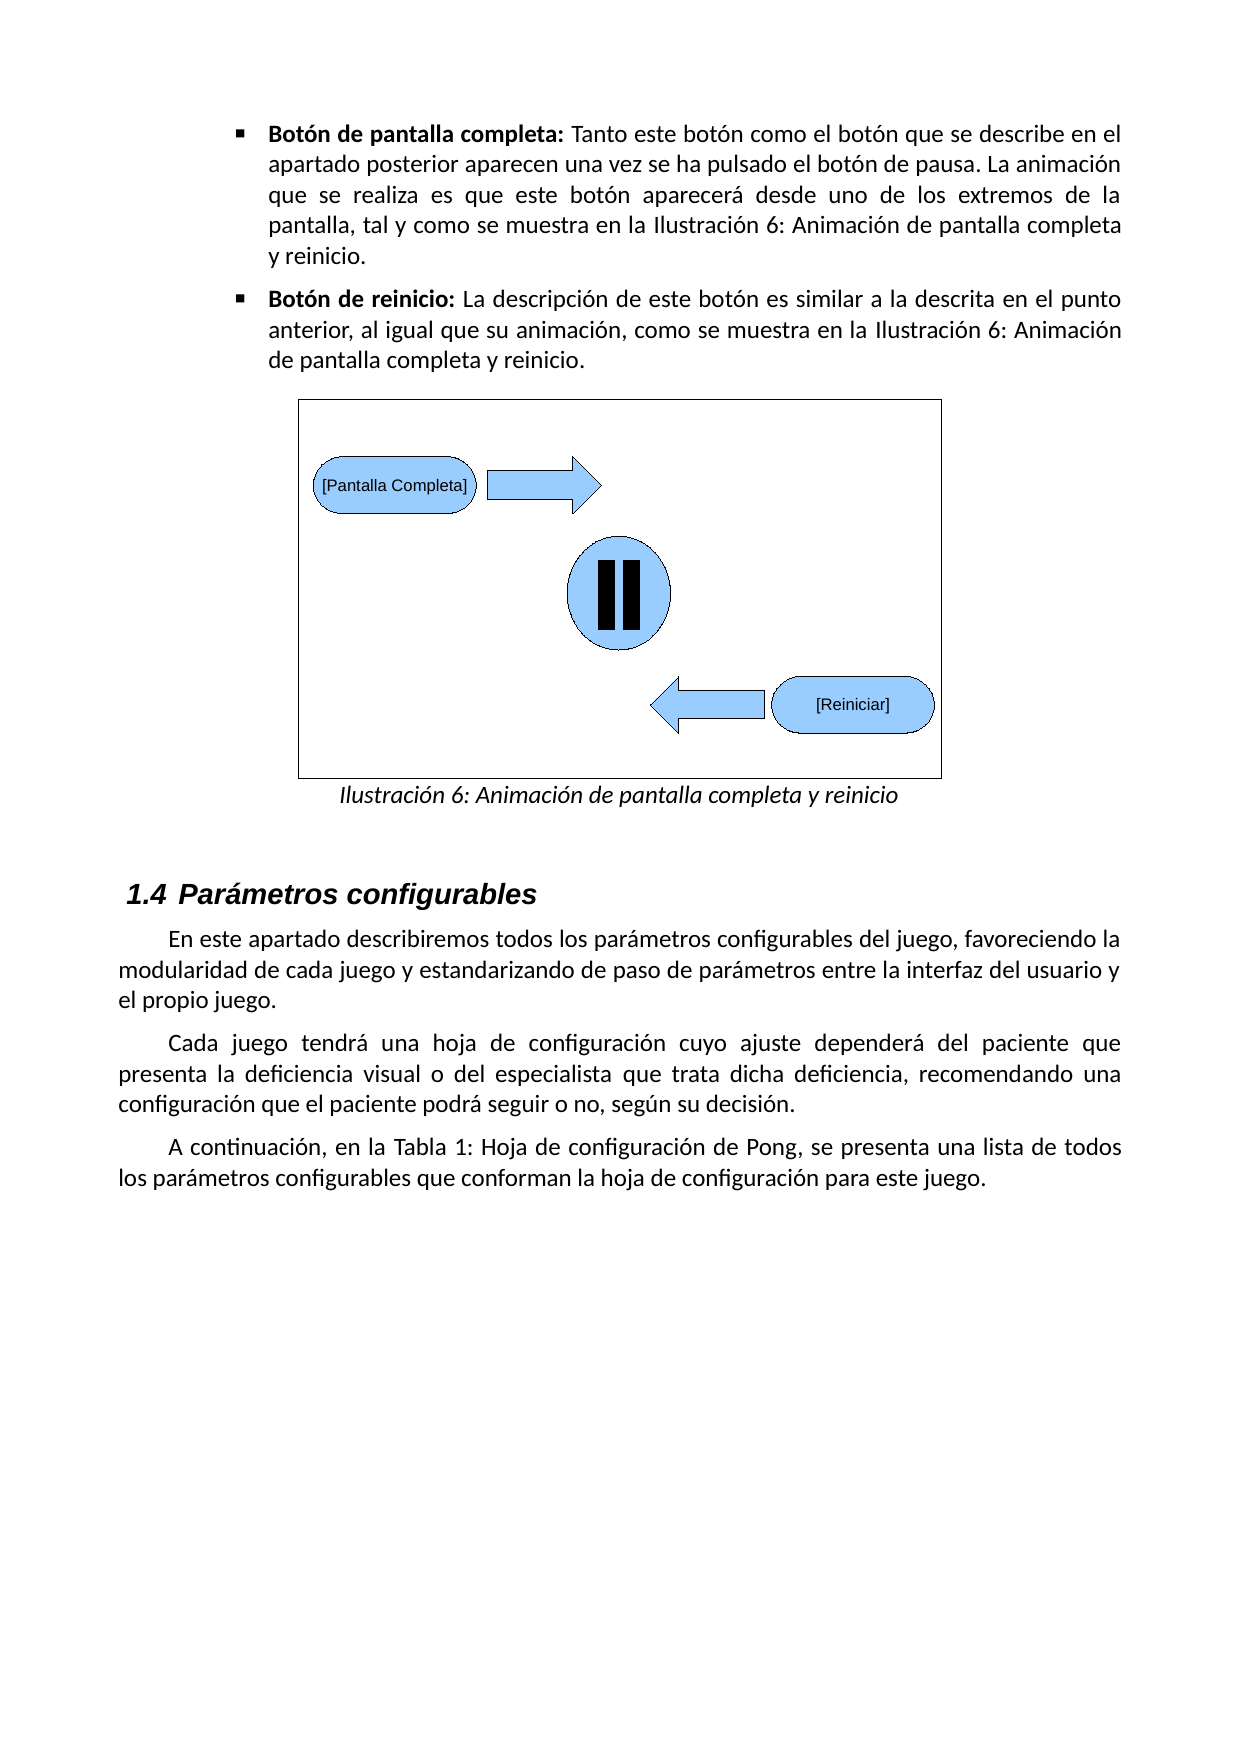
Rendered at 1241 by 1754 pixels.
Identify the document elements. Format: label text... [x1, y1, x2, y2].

list Ilustración 6: Animación de pantalla completa y reinicio [299, 412, 941, 778]
list Ilustración 6: Animación de pantalla completa y reinicio [298, 779, 942, 809]
text A continuación, en la Tabla 1: Hoja de configuración de Pong, se presenta una lista de todos los parámetros configurables que conforman la hoja de configuración para este juego. [118, 1131, 1122, 1192]
subtitle Parámetros configurables [118, 877, 1122, 911]
text En este apartado describiremos todos los parámetros configurables del juego, favoreciendo la modularidad de cada juego y estandarizando de paso de parámetros entre la interfaz del usuario y el propio juego. [118, 923, 1122, 1015]
list Botón de pantalla completa: Tanto este botón como el botón que se describe en el apartado posterior aparecen una vez se ha pulsado el botón de pausa. La animación que se realiza es que este botón aparecerá desde uno de los extremos de la pantalla, tal y como se muestra en la Ilustración 6: Animación de pantalla completa y reinicio. [231, 118, 1122, 271]
text Cada juego tendrá una hoja de configuración cuyo ajuste dependerá del paciente que presenta la deficiencia visual o del especialista que trata dicha deficiencia, recomendando una configuración que el paciente podrá seguir o no, según su decisión. [118, 1027, 1122, 1119]
list Botón de reinicio: La descripción de este botón es similar a la descrita en el punto anterior, al igual que su animación, como se muestra en la Ilustración 6: Animación de pantalla completa y reinicio. [231, 283, 1122, 375]
